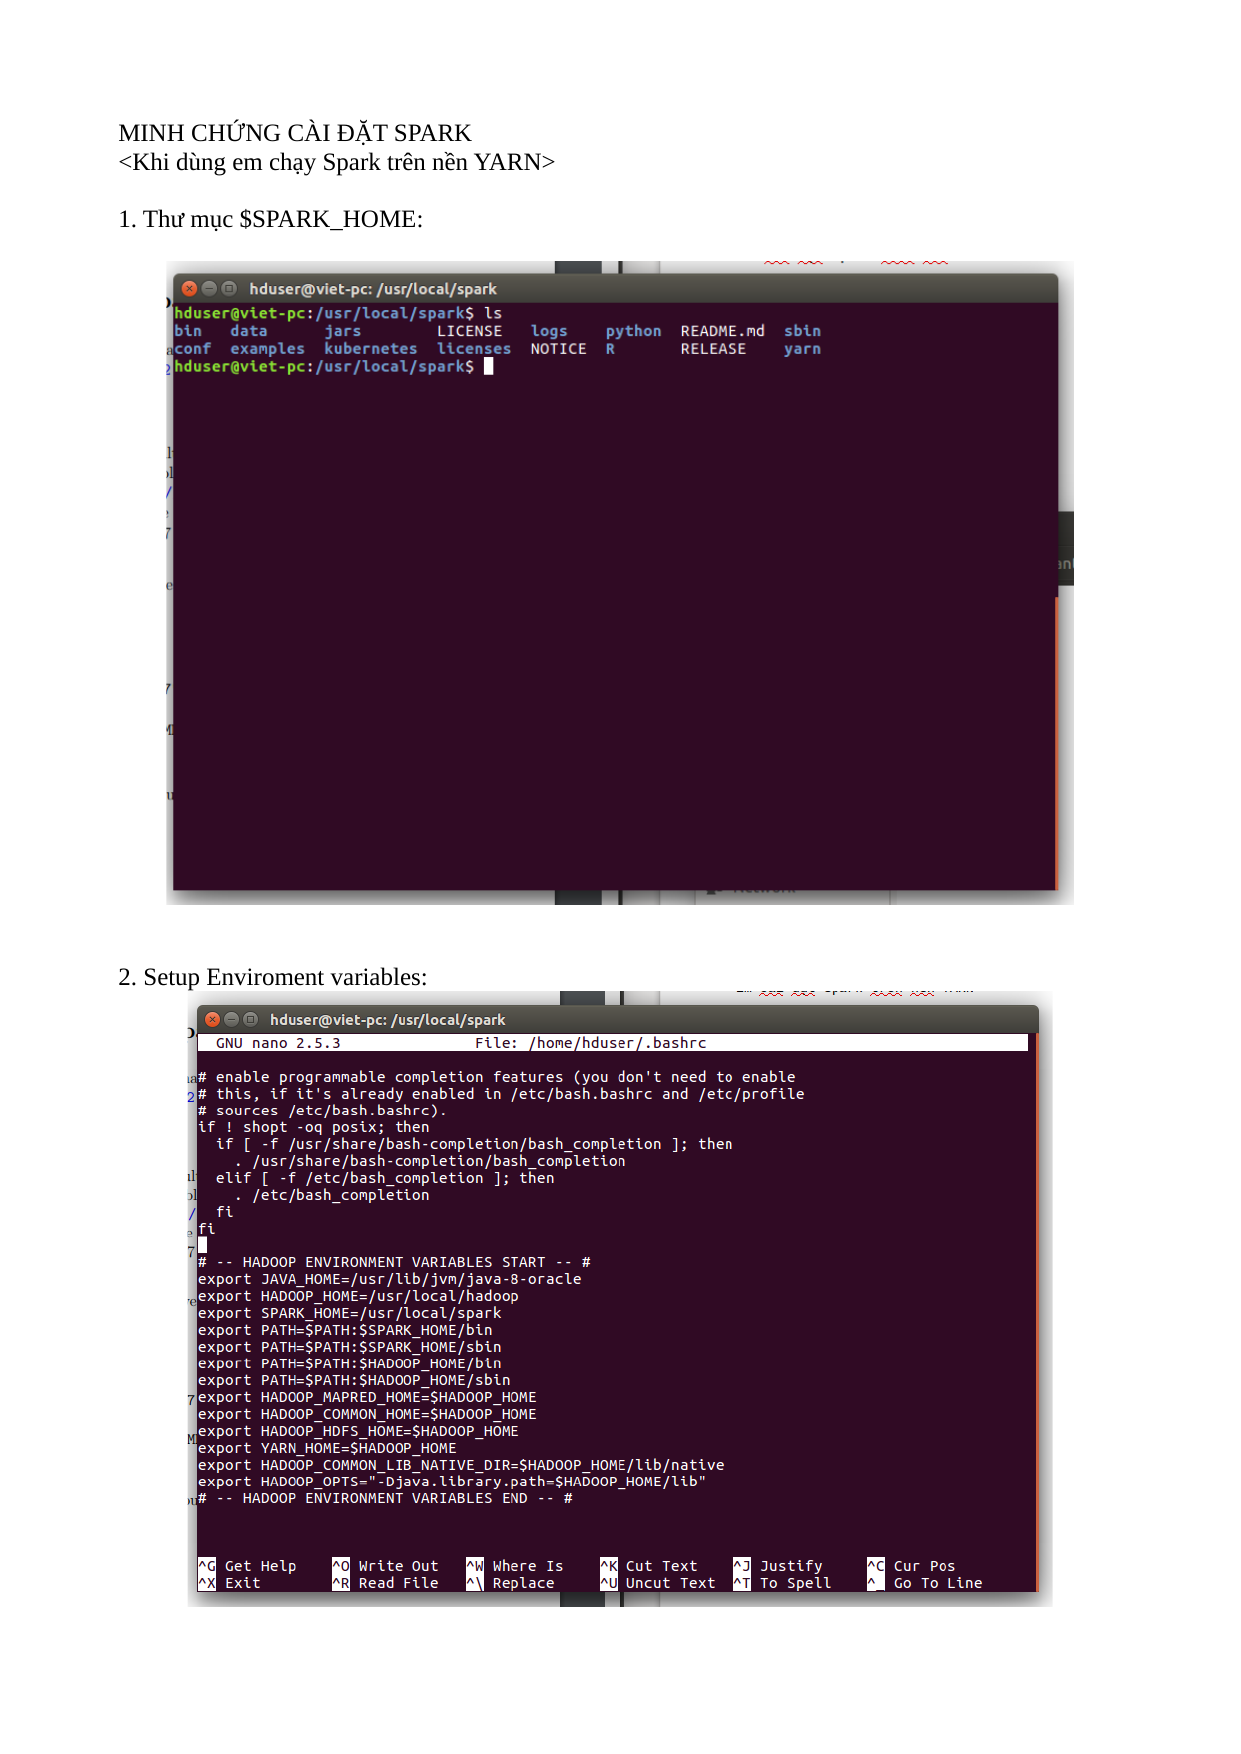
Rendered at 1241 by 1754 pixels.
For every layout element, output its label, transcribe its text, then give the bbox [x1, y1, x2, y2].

text 2. Setup Enviroment variables: [118, 962, 1122, 991]
picture [187, 991, 1053, 1607]
text 1. Thư mục $SPARK_HOME: [118, 204, 1122, 233]
picture [166, 261, 1074, 905]
text MINH CHỨNG CÀI ĐẶT SPARK [118, 118, 1122, 147]
text <Khi dùng em chạy Spark trên nền YARN> [118, 147, 1122, 176]
